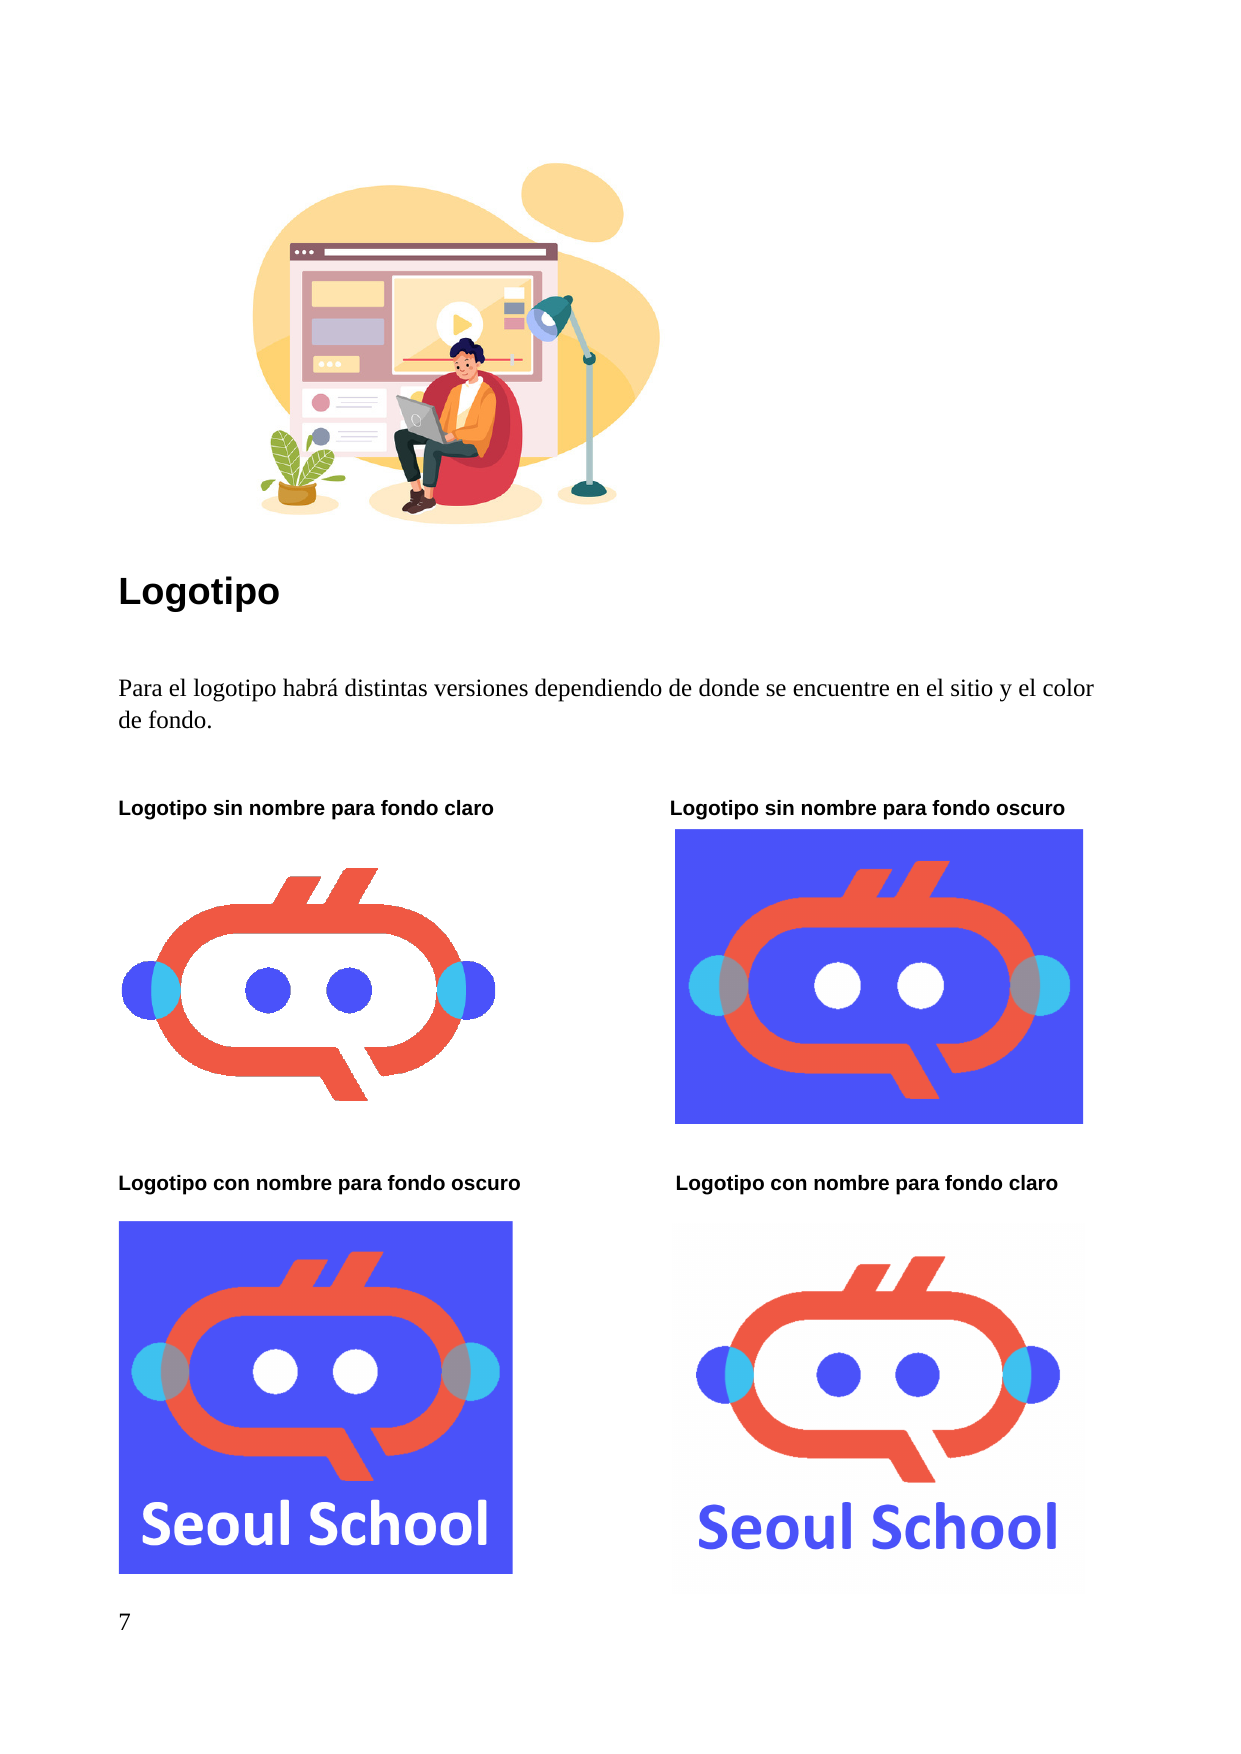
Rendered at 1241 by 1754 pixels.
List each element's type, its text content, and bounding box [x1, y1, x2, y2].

subtitle Logotipo [118, 118, 1122, 612]
text Para el logotipo habrá distintas versiones dependiendo de donde se encuentre en el sitio y el color de fondo. [118, 673, 1122, 734]
text Logotipo con nombre para fondo oscuro Logotipo con nombre para fondo claro [118, 1171, 1122, 1195]
picture [121, 868, 496, 1101]
picture [118, 118, 719, 569]
picture [118, 1221, 513, 1574]
picture [671, 1223, 1085, 1594]
picture [675, 829, 1084, 1124]
text Logotipo sin nombre para fondo claro Logotipo sin nombre para fondo oscuro [118, 795, 1122, 819]
